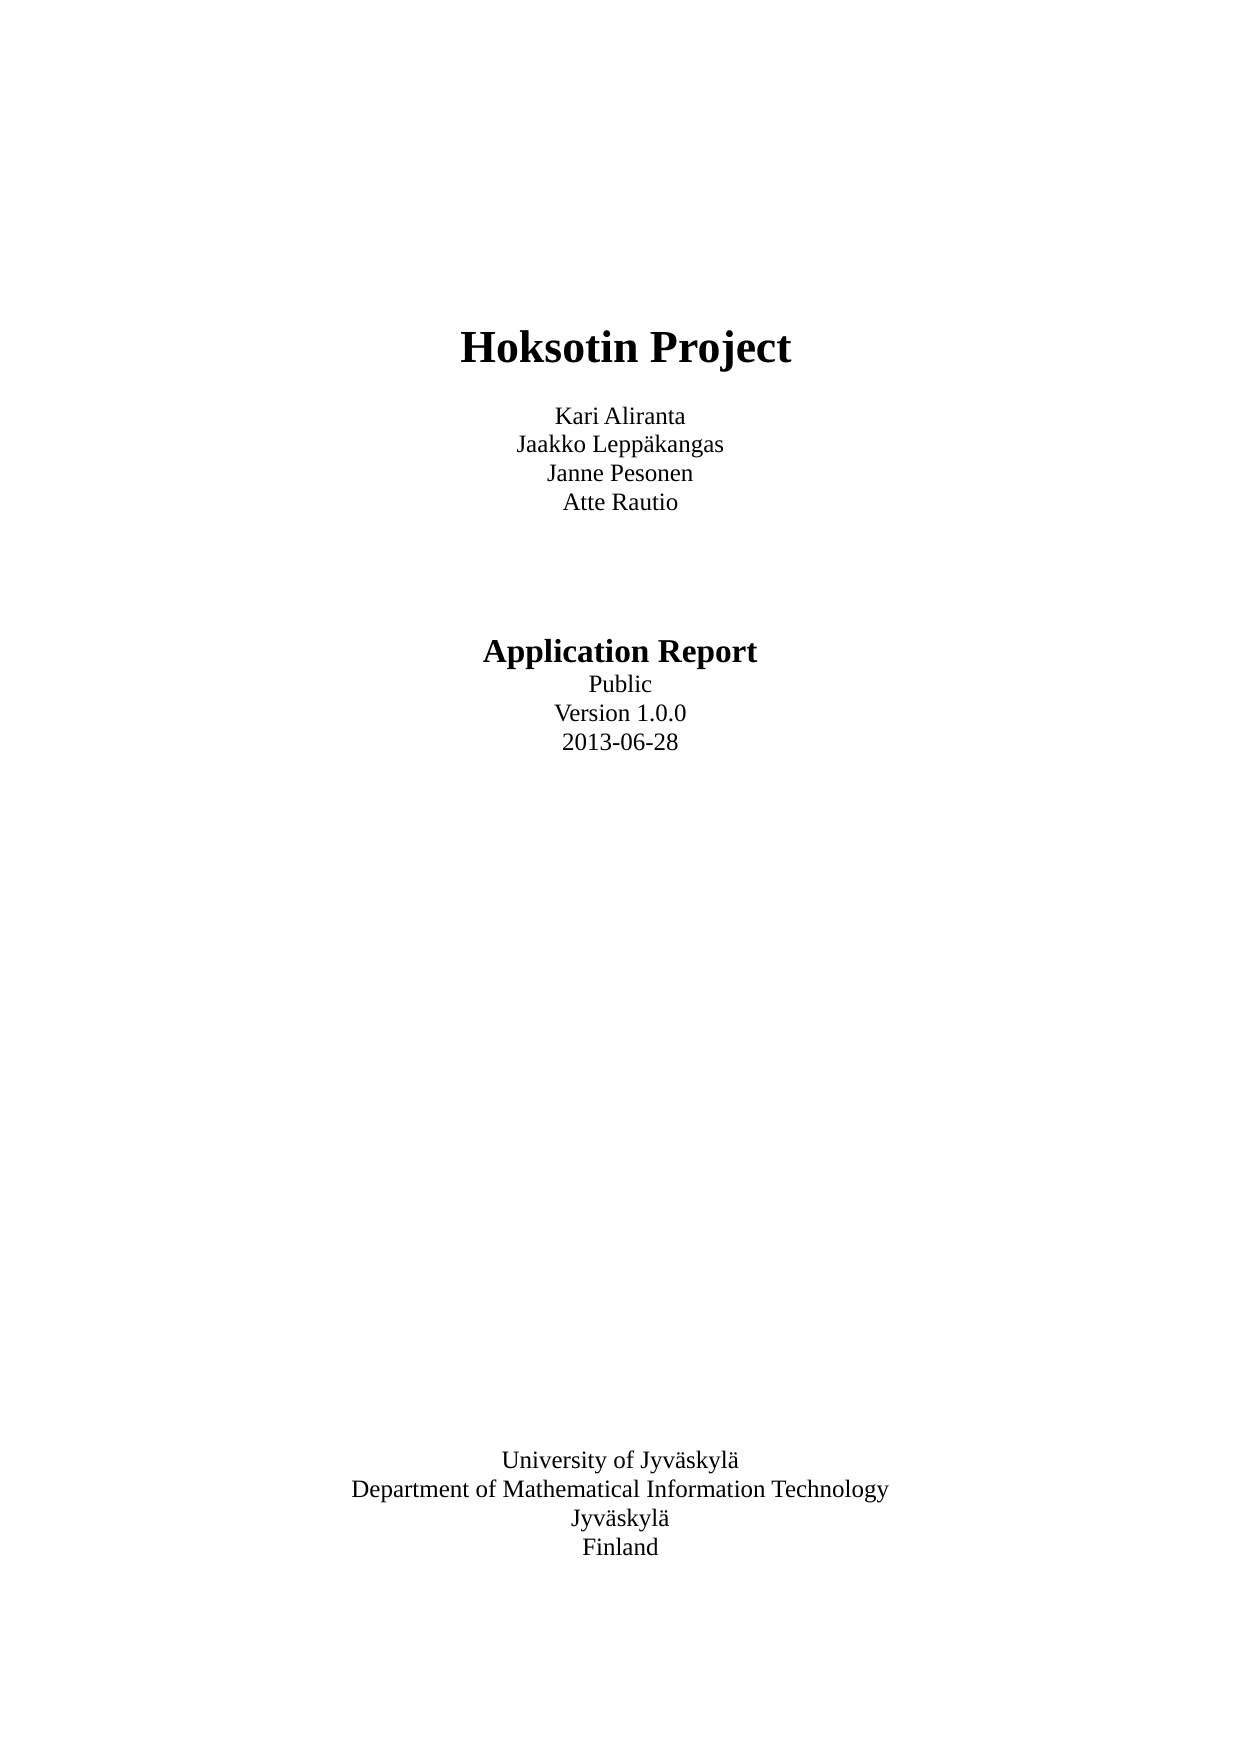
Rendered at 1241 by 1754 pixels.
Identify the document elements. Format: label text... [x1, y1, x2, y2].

text Application Report [118, 631, 1122, 669]
text Version 1.0.0 [118, 698, 1122, 727]
text Janne Pesonen [118, 458, 1122, 487]
text Finland [118, 1532, 1122, 1560]
text Kari Aliranta [118, 401, 1122, 429]
text Jyväskylä [118, 1503, 1122, 1532]
text Atte Rautio [118, 487, 1122, 516]
text Public [118, 669, 1122, 698]
text University of Jyväskylä [118, 1445, 1122, 1474]
text Jaakko Leppäkangas [118, 429, 1122, 458]
text Hoksotin Project [118, 319, 1122, 372]
text 2013-06-28 [118, 727, 1122, 755]
text Department of Mathematical Information Technology [118, 1474, 1122, 1503]
